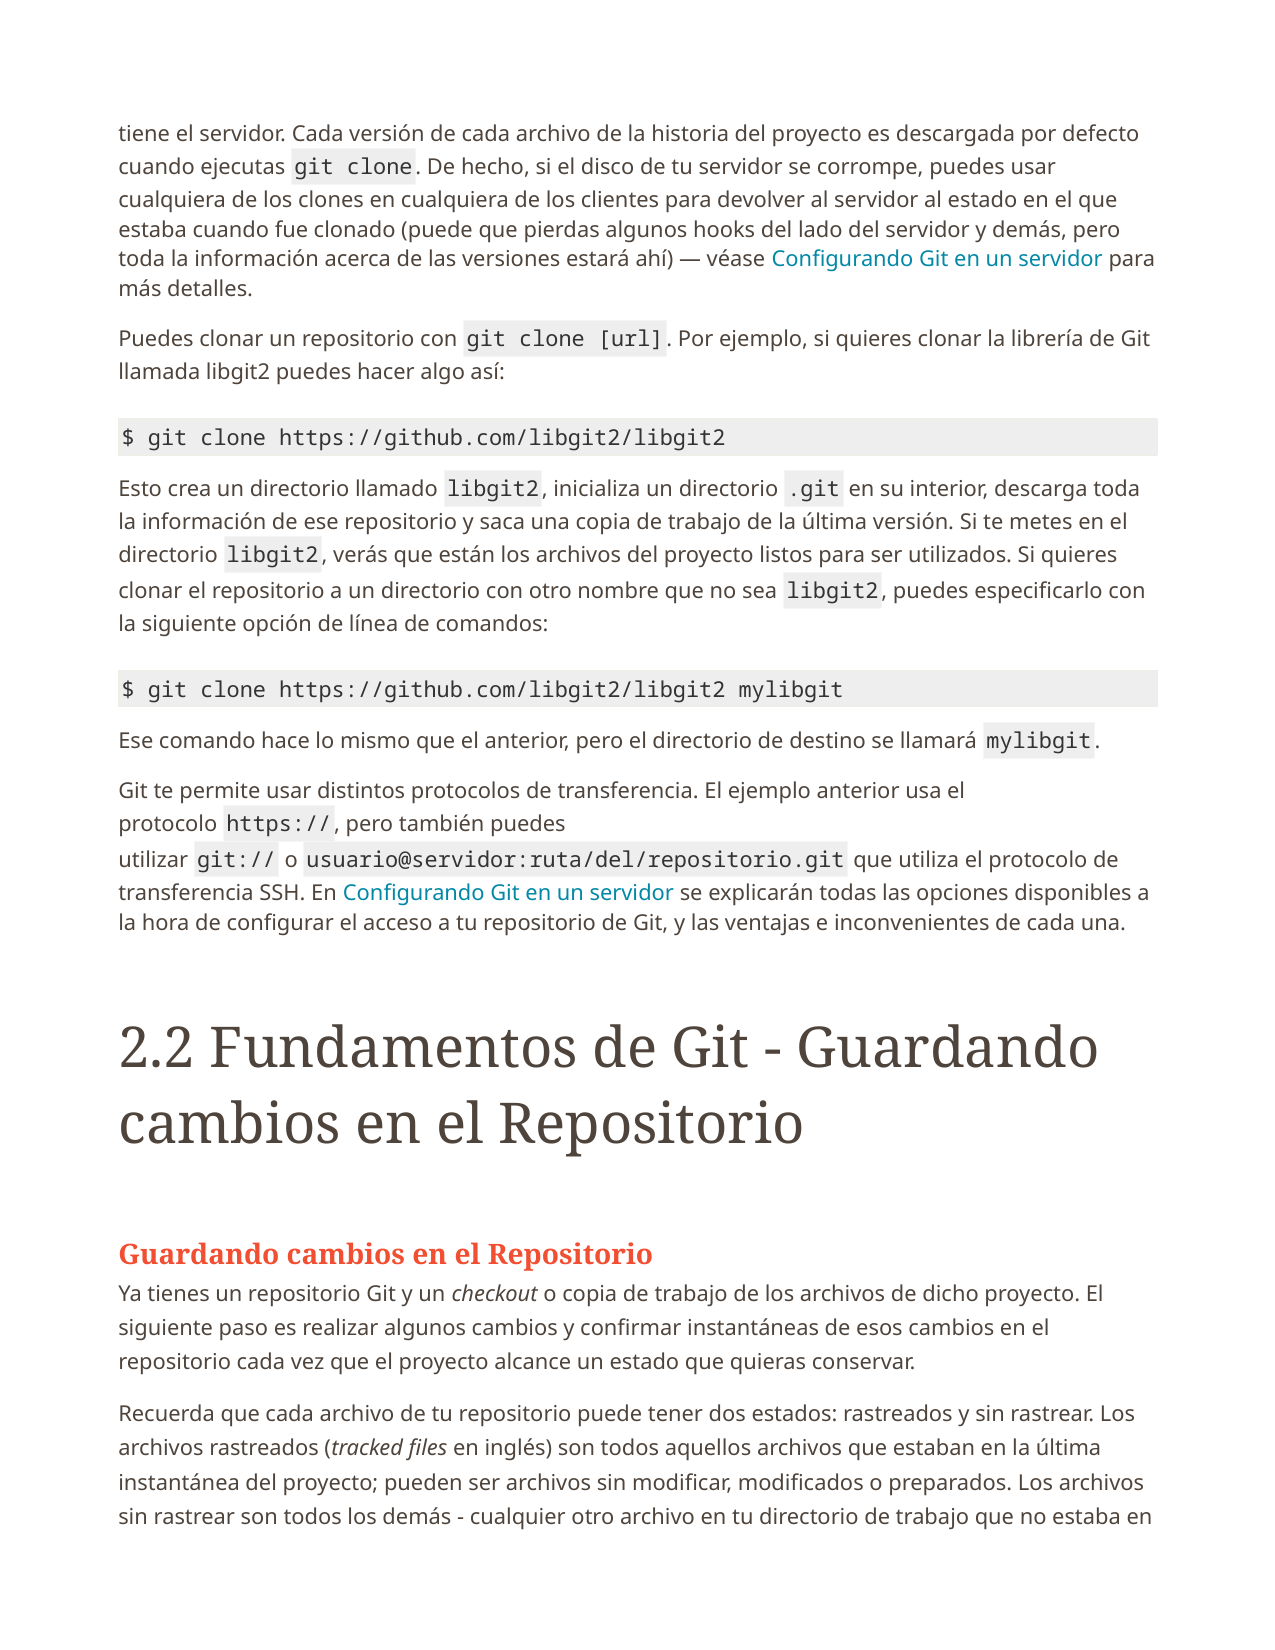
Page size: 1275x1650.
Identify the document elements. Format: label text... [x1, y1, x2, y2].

subtitle 2.2 Fundamentos de Git - Guardando cambios en el Repositorio [118, 1007, 1157, 1161]
text Ya tienes un repositorio Git y un checkout o copia de trabajo de los archivos de dicho proyecto. El siguiente paso es realizar algunos cambios y confirmar instantáneas de esos cambios en el repositorio cada vez que el proyecto alcance un estado que quieras conservar. [118, 1273, 1157, 1376]
text . [1095, 722, 1157, 758]
subtitle Guardando cambios en el Repositorio [118, 1204, 1157, 1273]
text $ git clone https://github.com/libgit2/libgit2 [119, 420, 1157, 455]
text Git te permite usar distintos protocolos de transferencia. El ejemplo anterior usa el protocolo https://, pero también puedes utilizar git:// o usuario@servidor:ruta/del/repositorio.git que utiliza el protocolo de transferencia SSH. En Configurando Git en un servidor se explicarán todas las opciones disponibles a la hora de configurar el acceso a tu repositorio de Git, y las ventajas e inconvenientes de cada una. [118, 775, 1157, 936]
text Recuerda que cada archivo de tu repositorio puede tener dos estados: rastreados y sin rastrear. Los archivos rastreados (tracked files en inglés) son todos aquellos archivos que estaban en la última instantánea del proyecto; pueden ser archivos sin modificar, modificados o preparados. Los archivos sin rastrear son todos los demás - cualquier otro archivo en tu directorio de trabajo que no estaba en [118, 1393, 1157, 1531]
text $ git clone https://github.com/libgit2/libgit2 mylibgit [119, 671, 1157, 706]
text Puedes clonar un repositorio con git clone [url]. Por ejemplo, si quieres clonar la librería de Git llamada libgit2 puedes hacer algo así: [118, 320, 1157, 386]
text Ese comando hace lo mismo que el anterior, pero el directorio de destino se llamará [118, 722, 983, 758]
text Esto crea un directorio llamado libgit2, inicializa un directorio .git en su interior, descarga toda la información de ese repositorio y saca una copia de trabajo de la última versión. Si te metes en el directorio libgit2, verás que están los archivos del proyecto listos para ser utilizados. Si quieres clonar el repositorio a un directorio con otro nombre que no sea libgit2, puedes especificarlo con la siguiente opción de línea de comandos: [118, 470, 1157, 637]
text tiene el servidor. Cada versión de cada archivo de la historia del proyecto es descargada por defecto cuando ejecutas git clone. De hecho, si el disco de tu servidor se corrompe, puedes usar cualquiera de los clones en cualquiera de los clientes para devolver al servidor al estado en el que estaba cuando fue clonado (puede que pierdas algunos hooks del lado del servidor y demás, pero toda la información acerca de las versiones estará ahí) — véase Configurando Git en un servidor para más detalles. [118, 118, 1157, 303]
text mylibgit [984, 723, 1094, 758]
